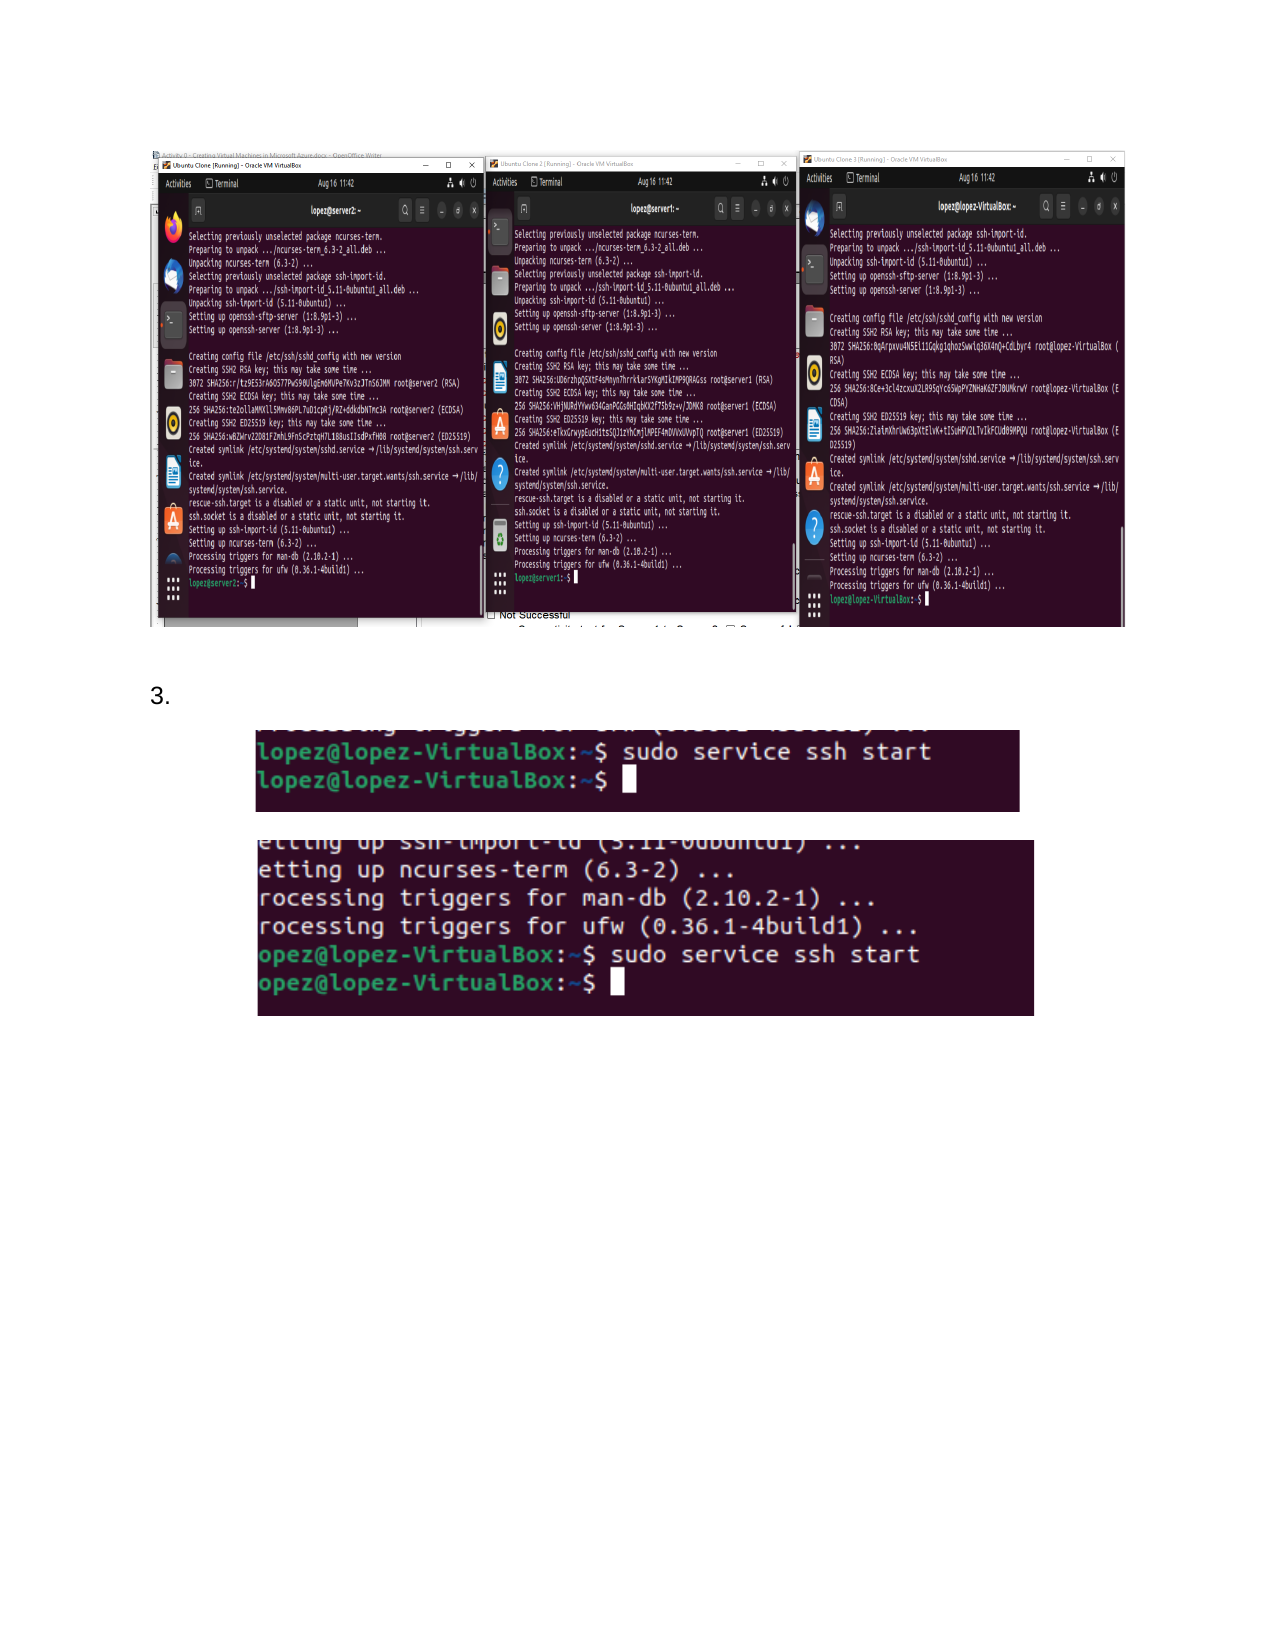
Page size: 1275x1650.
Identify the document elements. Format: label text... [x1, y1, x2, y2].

picture [257, 840, 1035, 1016]
text 3. [150, 681, 1125, 709]
picture [150, 150, 1125, 627]
picture [255, 730, 1020, 812]
